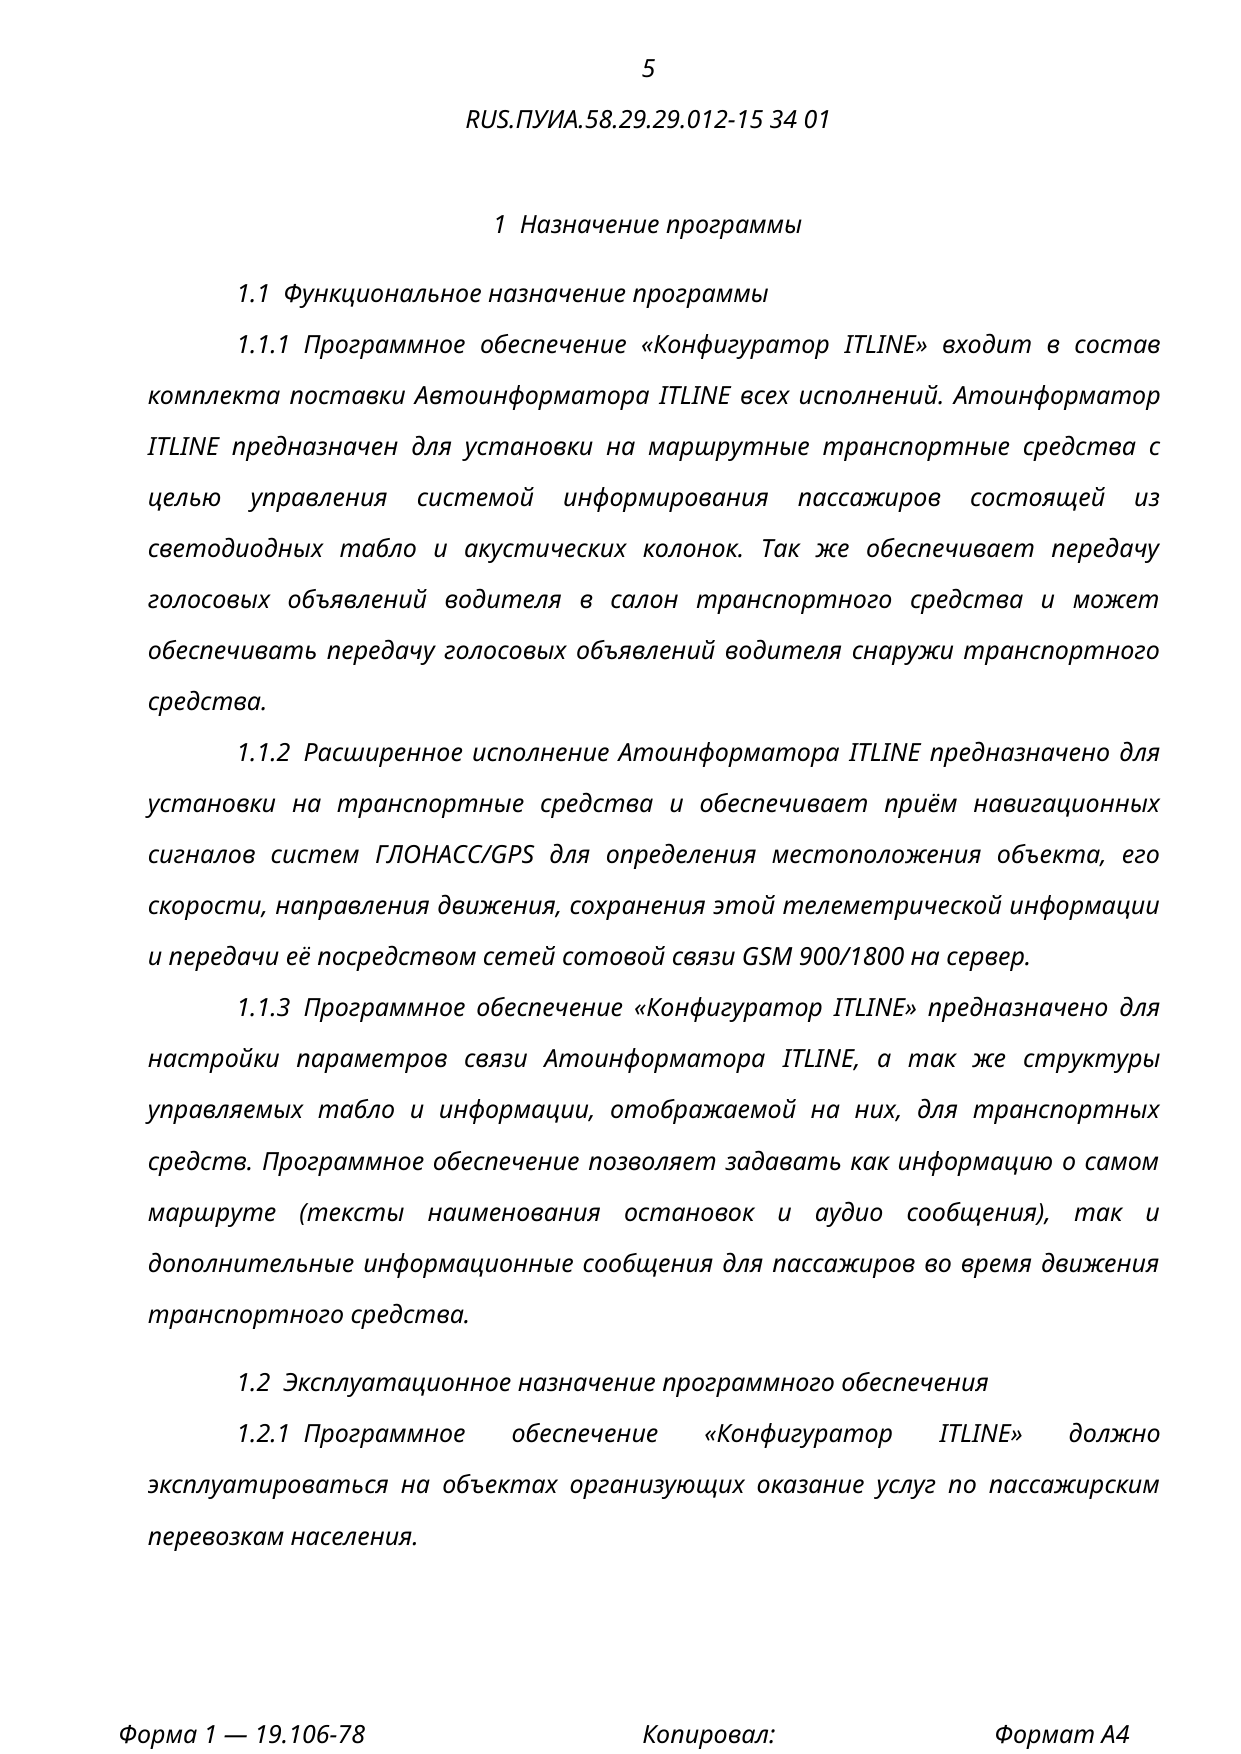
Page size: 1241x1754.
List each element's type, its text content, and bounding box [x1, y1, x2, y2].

subtitle Функциональное назначение программы [148, 275, 1163, 309]
subtitle Расширенное исполнение Атоинформатора ITLINE предназначено для установки на транспортные средства и обеспечивает приём навигационных сигналов систем ГЛОНАСС/GPS для определения местоположения объекта, его скорости, направления движения, сохранения этой телеметрической информации и передачи её посредством сетей сотовой связи GSM 900/1800 на сервер. [148, 735, 1163, 973]
subtitle Программное обеспечение «Конфигуратор ITLINE» входит в состав комплекта поставки Автоинформатора ITLINE всех исполнений. Атоинформатор ITLINE предназначен для установки на маршрутные транспортные средства с целью управления системой информирования пассажиров состоящей из светодиодных табло и акустических колонок. Так же обеспечивает передачу голосовых объявлений водителя в салон транспортного средства и может обеспечивать передачу голосовых объявлений водителя снаружи транспортного средства. [148, 326, 1163, 718]
subtitle Программное обеспечение «Конфигуратор ITLINE» предназначено для настройки параметров связи Атоинформатора ITLINE, а так же структуры управляемых табло и информации, отображаемой на них, для транспортных средств. Программное обеспечение позволяет задавать как информацию о самом маршруте (тексты наименования остановок и аудио сообщения), так и дополнительные информационные сообщения для пассажиров во время движения транспортного средства. [148, 990, 1163, 1330]
subtitle Программное обеспечение «Конфигуратор ITLINE» должно эксплуатироваться на объектах организующих оказание услуг по пассажирским перевозкам населения. [148, 1416, 1163, 1552]
subtitle Эксплуатационное назначение программного обеспечения [148, 1365, 1163, 1399]
subtitle Назначение программы [148, 207, 1163, 241]
